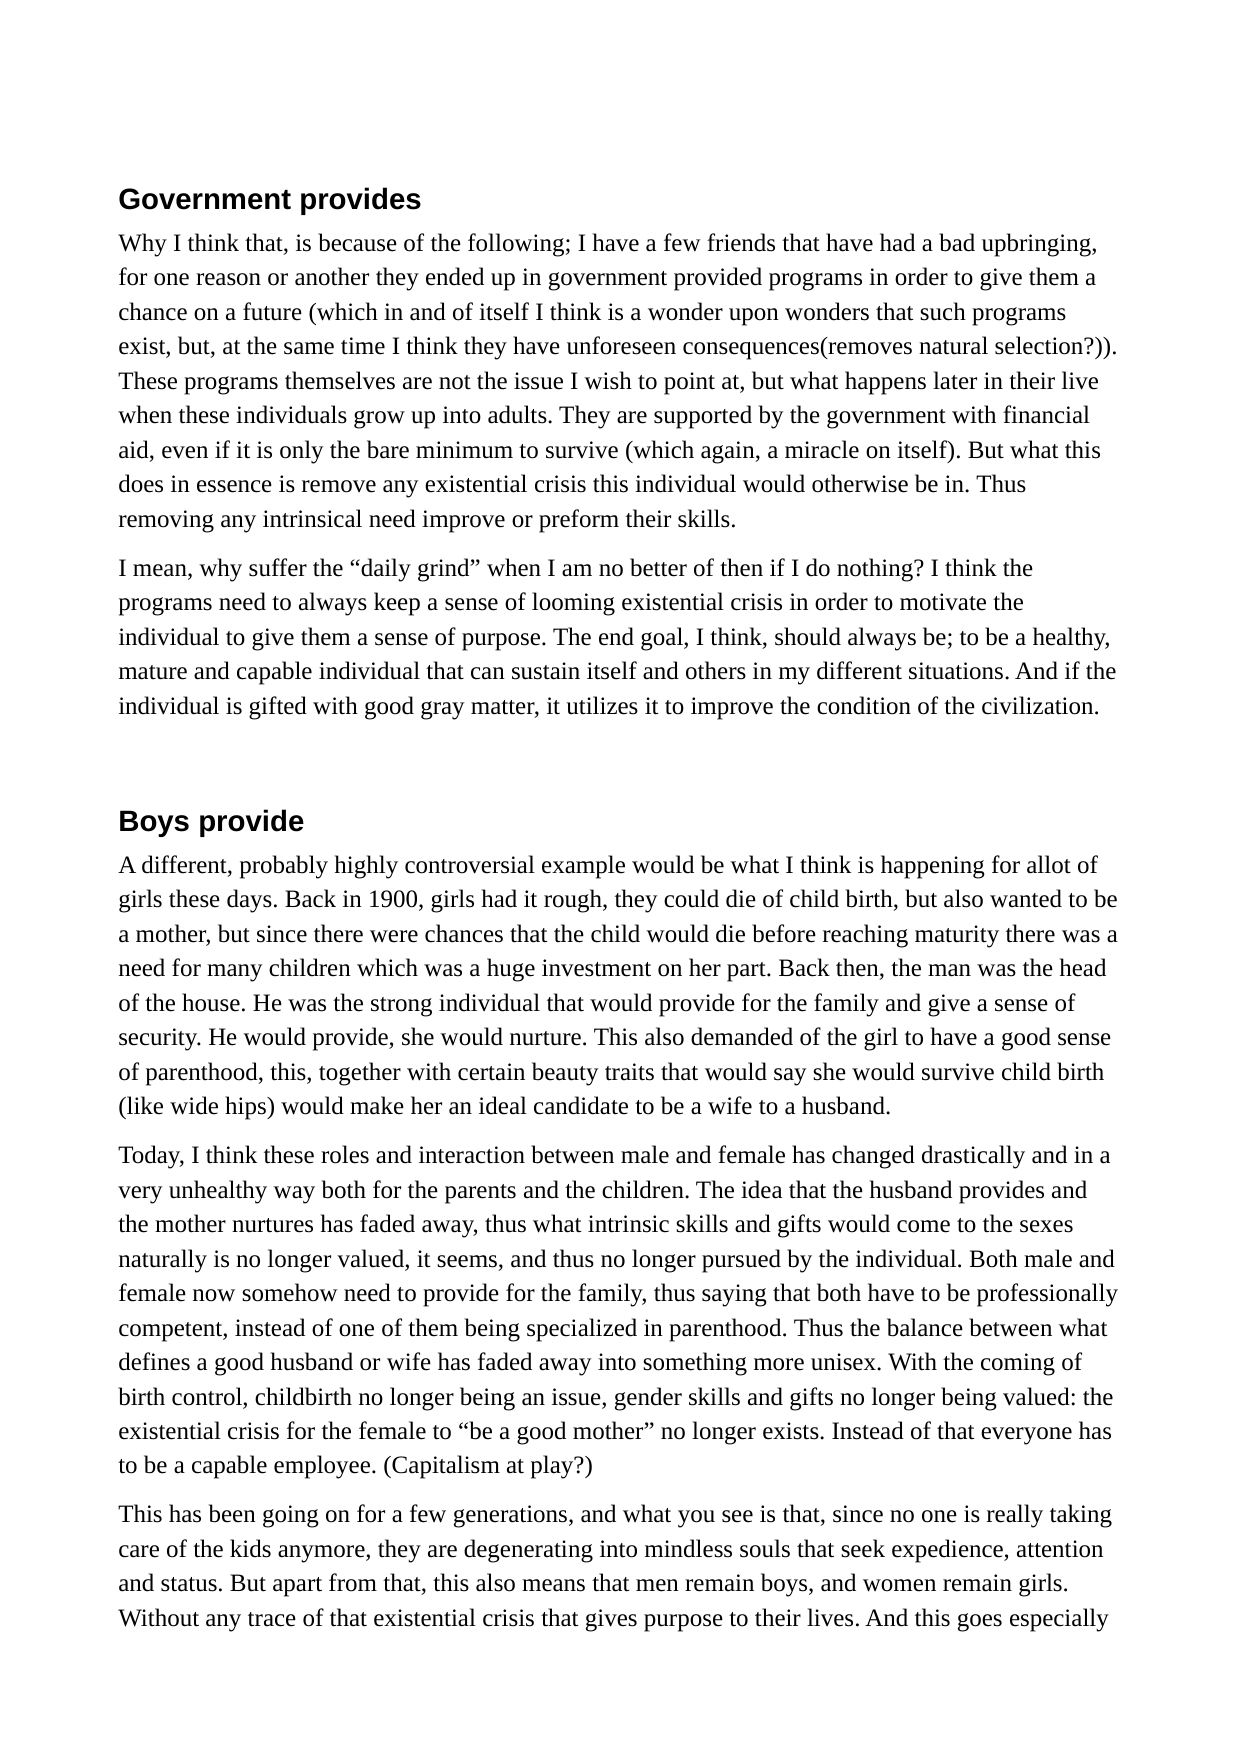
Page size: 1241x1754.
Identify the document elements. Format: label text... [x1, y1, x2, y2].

subtitle Boys provide [118, 803, 1122, 837]
text This has been going on for a few generations, and what you see is that, since no one is really taking care of the kids anymore, they are degenerating into mindless souls that seek expedience, attention and status. But apart from that, this also means that men remain boys, and women remain girls. Without any trace of that existential crisis that gives purpose to their lives. And this goes especially [118, 1499, 1122, 1632]
text Today, I think these roles and interaction between male and female has changed drastically and in a very unhealthy way both for the parents and the children. The idea that the husband provides and the mother nurtures has faded away, thus what intrinsic skills and gifts would come to the sexes naturally is no longer valued, it seems, and thus no longer pursued by the individual. Both male and female now somehow need to provide for the family, thus saying that both have to be professionally competent, instead of one of them being specialized in parenthood. Thus the balance between what defines a good husband or wife has faded away into something more unisex. With the coming of birth control, childbirth no longer being an issue, gender skills and gifts no longer being valued: the existential crisis for the female to “be a good mother” no longer exists. Instead of that everyone has to be a capable employee. (Capitalism at play?) [118, 1140, 1122, 1479]
subtitle Government provides [118, 182, 1122, 216]
text I mean, why suffer the “daily grind” when I am no better of then if I do nothing? I think the programs need to always keep a sense of looming existential crisis in order to motivate the individual to give them a sense of purpose. The end goal, I think, should always be; to be a healthy, mature and capable individual that can sustain itself and others in my different situations. And if the individual is gifted with good gray matter, it utilizes it to improve the condition of the civilization. [118, 553, 1122, 719]
text A different, probably highly controversial example would be what I think is happening for allot of girls these days. Back in 1900, girls had it rough, they could die of child birth, but also wanted to be a mother, but since there were chances that the child would die before reaching maturity there was a need for many children which was a huge investment on her part. Back then, the man was the head of the house. He was the strong individual that would provide for the family and give a sense of security. He would provide, she would nurture. This also demanded of the girl to have a good sense of parenthood, this, together with certain beauty traits that would say she would survive child birth (like wide hips) would make her an ideal candidate to be a wife to a husband. [118, 850, 1122, 1120]
text Why I think that, is because of the following; I have a few friends that have had a bad upbringing, for one reason or another they ended up in government provided programs in order to give them a chance on a future (which in and of itself I think is a wonder upon wonders that such programs exist, but, at the same time I think they have unforeseen consequences(removes natural selection?)). These programs themselves are not the issue I wish to point at, but what happens later in their live when these individuals grow up into adults. They are supported by the government with financial aid, even if it is only the bare minimum to survive (which again, a miracle on itself). But what this does in essence is remove any existential crisis this individual would otherwise be in. Thus removing any intrinsical need improve or preform their skills. [118, 228, 1122, 533]
